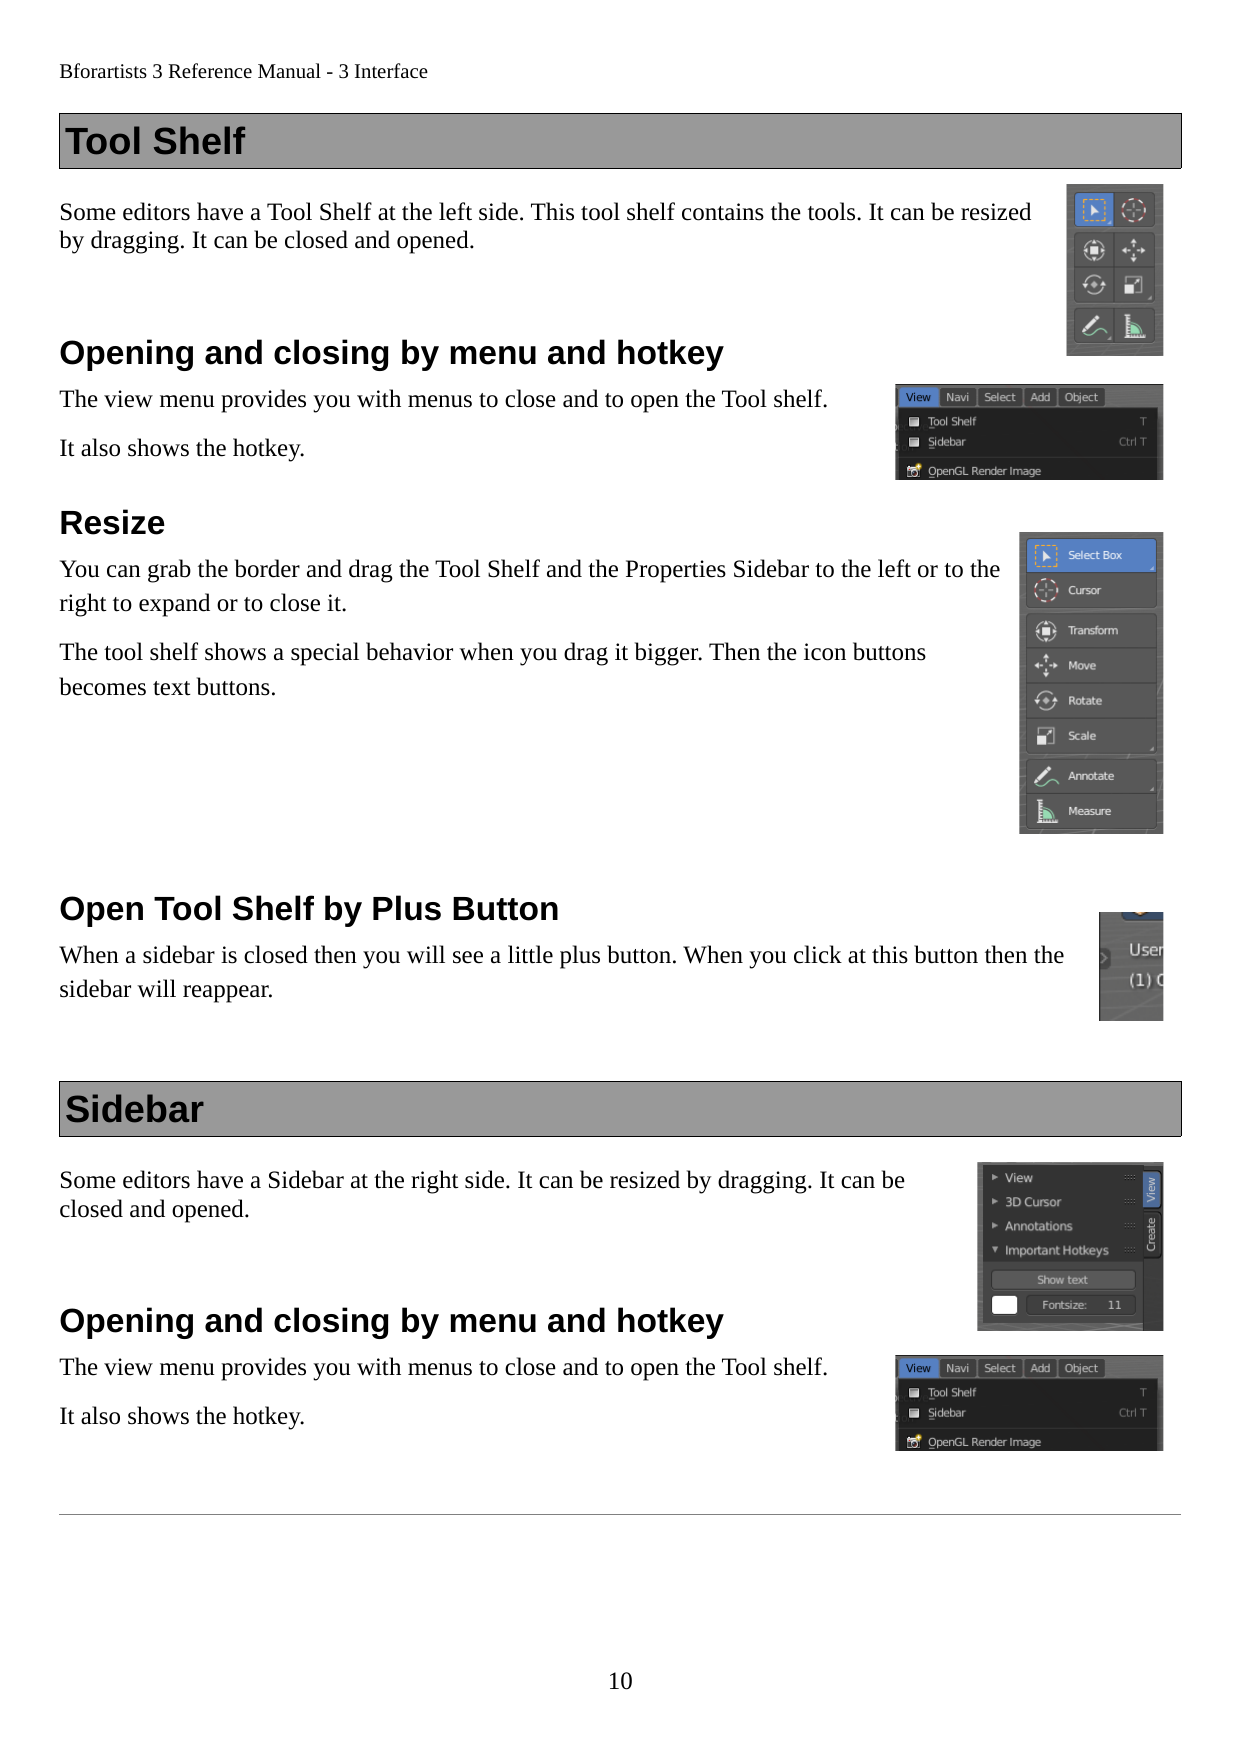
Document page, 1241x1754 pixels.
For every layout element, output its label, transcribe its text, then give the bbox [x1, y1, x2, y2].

picture [895, 384, 1164, 480]
subtitle Resize [59, 503, 1181, 541]
subtitle Open Tool Shelf by Plus Button [59, 889, 1181, 927]
text The view menu provides you with menus to close and to open the Tool shelf. [59, 384, 895, 412]
picture [1066, 184, 1164, 356]
subtitle Opening and closing by menu and hotkey [59, 332, 1181, 371]
table_header Sidebar [60, 1082, 1181, 1136]
text The view menu provides you with menus to close and to open the Tool shelf. [59, 1352, 1181, 1381]
text It also shows the hotkey. [59, 433, 895, 461]
text The tool shelf shows a special behavior when you drag it bigger. Then the icon buttons becomes text buttons. [59, 637, 1019, 701]
text Some editors have a Sidebar at the right side. It can be resized by dragging. It can be closed and opened. [59, 1137, 1181, 1223]
picture [977, 1162, 1164, 1331]
picture [1019, 532, 1164, 834]
text When a sidebar is closed then you will see a little plus button. When you click at this button then the sidebar will reappear. [59, 940, 1099, 1003]
picture [1099, 912, 1164, 1021]
text It also shows the hotkey. [59, 1401, 895, 1430]
table_header Tool Shelf [60, 114, 1181, 168]
text You can grab the border and drag the Tool Shelf and the Properties Sidebar to the left or to the right to expand or to close it. [59, 554, 1019, 617]
subtitle Opening and closing by menu and hotkey [59, 1301, 1181, 1339]
picture [895, 1355, 1164, 1451]
text Some editors have a Tool Shelf at the left side. This tool shelf contains the tools. It can be resized by dragging. It can be closed and opened. [59, 197, 1066, 254]
